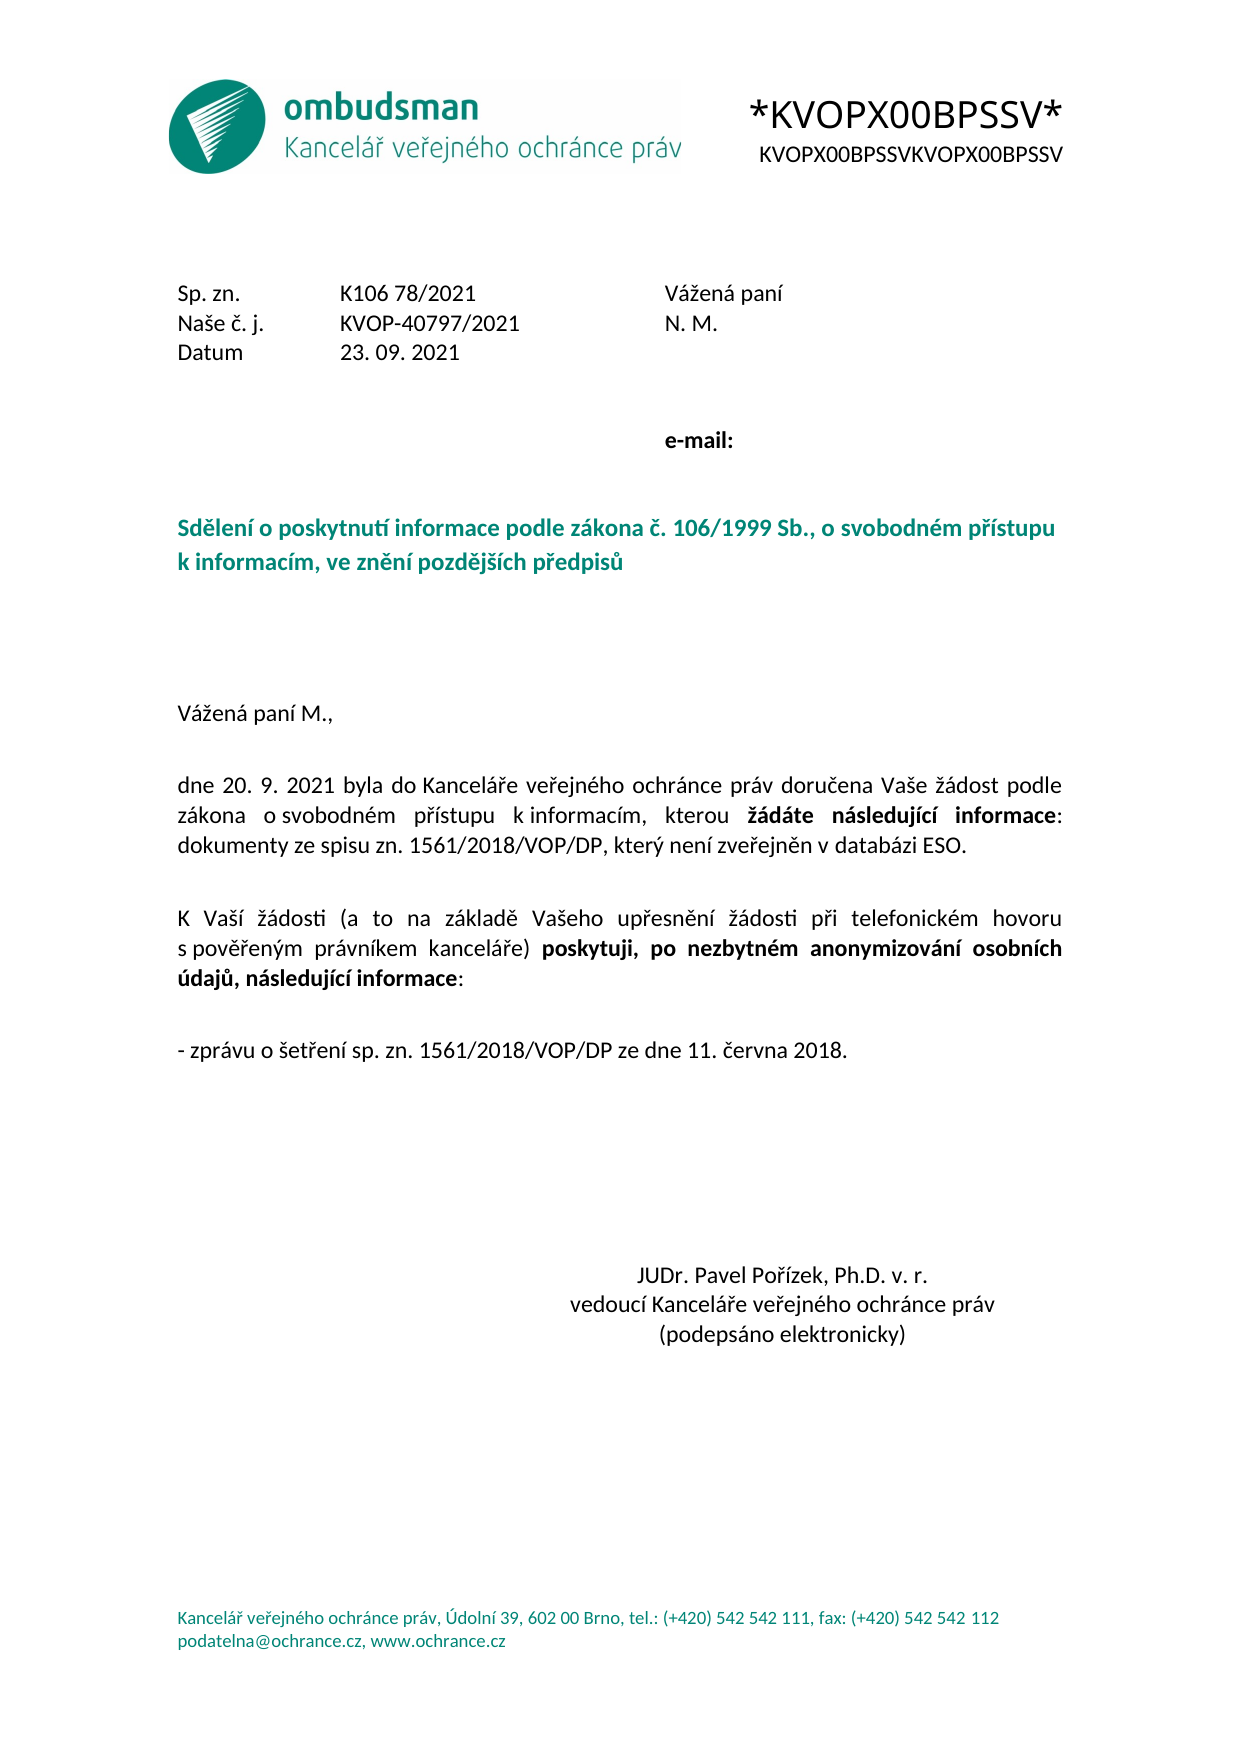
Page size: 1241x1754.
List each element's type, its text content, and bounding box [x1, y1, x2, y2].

text (podepsáno elektronicky) [502, 1319, 1063, 1348]
table_header Sp. zn. Naše č. j. Datum [177, 220, 340, 513]
text - zprávu o šetření sp. zn. 1561/2018/VOP/DP ze dne 11. června 2018. [177, 1036, 1063, 1065]
text vedoucí Kanceláře veřejného ochránce práv [502, 1289, 1063, 1319]
table_header K106 78/2021 KVOP-40797/2021 23. 09. 2021 [340, 220, 664, 513]
text K Vaší žádosti (a to na základě Vašeho upřesnění žádosti při telefonickém hovoru s pověřeným právníkem kanceláře) poskytuji, po nezbytném anonymizování osobních údajů, následující informace: [177, 903, 1063, 993]
text JUDr. Pavel Pořízek, Ph.D. v. r. [502, 1260, 1063, 1289]
text dne 20. 9. 2021 byla do Kanceláře veřejného ochránce práv doručena Vaše žádost podle zákona o svobodném přístupu k informacím, kterou žádáte následující informace: dokumenty ze spisu zn. 1561/2018/VOP/DP, který není zveřejněn v databázi ESO. [177, 770, 1063, 860]
table_header Vážená paní N. M. e-mail: [665, 220, 1085, 513]
subtitle Sdělení o poskytnutí informace podle zákona č. 106/1999 Sb., o svobodném přístupu k informacím, ve znění pozdějších předpisů [177, 513, 1063, 577]
text Vážená paní M., [177, 698, 1063, 727]
